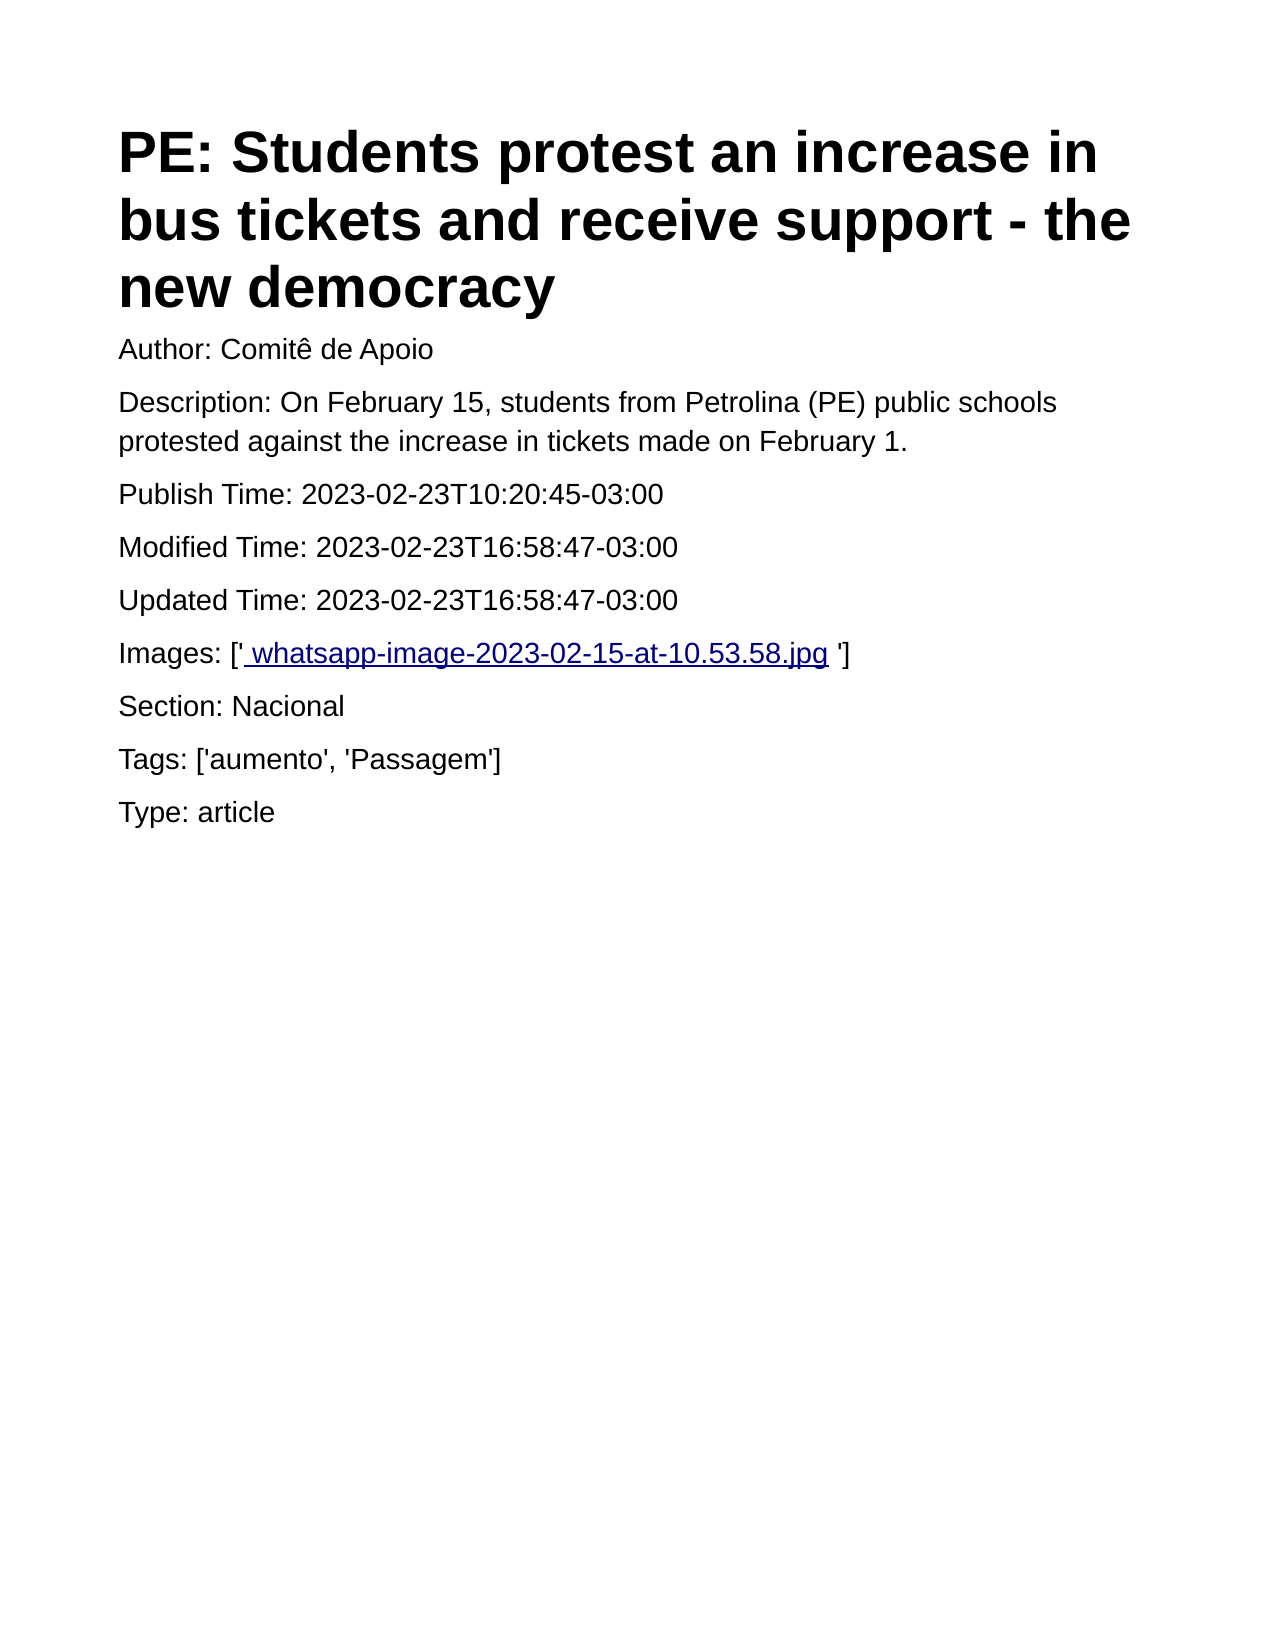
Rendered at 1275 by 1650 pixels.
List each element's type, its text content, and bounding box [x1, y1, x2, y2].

text Publish Time: 2023-02-23T10:20:45-03:00 [118, 477, 1157, 510]
subtitle PE: Students protest an increase in bus tickets and receive support - the new democracy [118, 118, 1157, 319]
text Tags: ['aumento', 'Passagem'] [118, 742, 1157, 776]
text Description: On February 15, students from Petrolina (PE) public schools protested against the increase in tickets made on February 1. [118, 385, 1157, 457]
text Images: [' whatsapp-image-2023-02-15-at-10.53.58.jpg '] [118, 636, 1157, 669]
text Modified Time: 2023-02-23T16:58:47-03:00 [118, 530, 1157, 563]
text Section: Nacional [118, 689, 1157, 723]
text Updated Time: 2023-02-23T16:58:47-03:00 [118, 583, 1157, 616]
text Author: Comitê de Apoio [118, 332, 1157, 365]
text Type: article [118, 795, 1157, 829]
